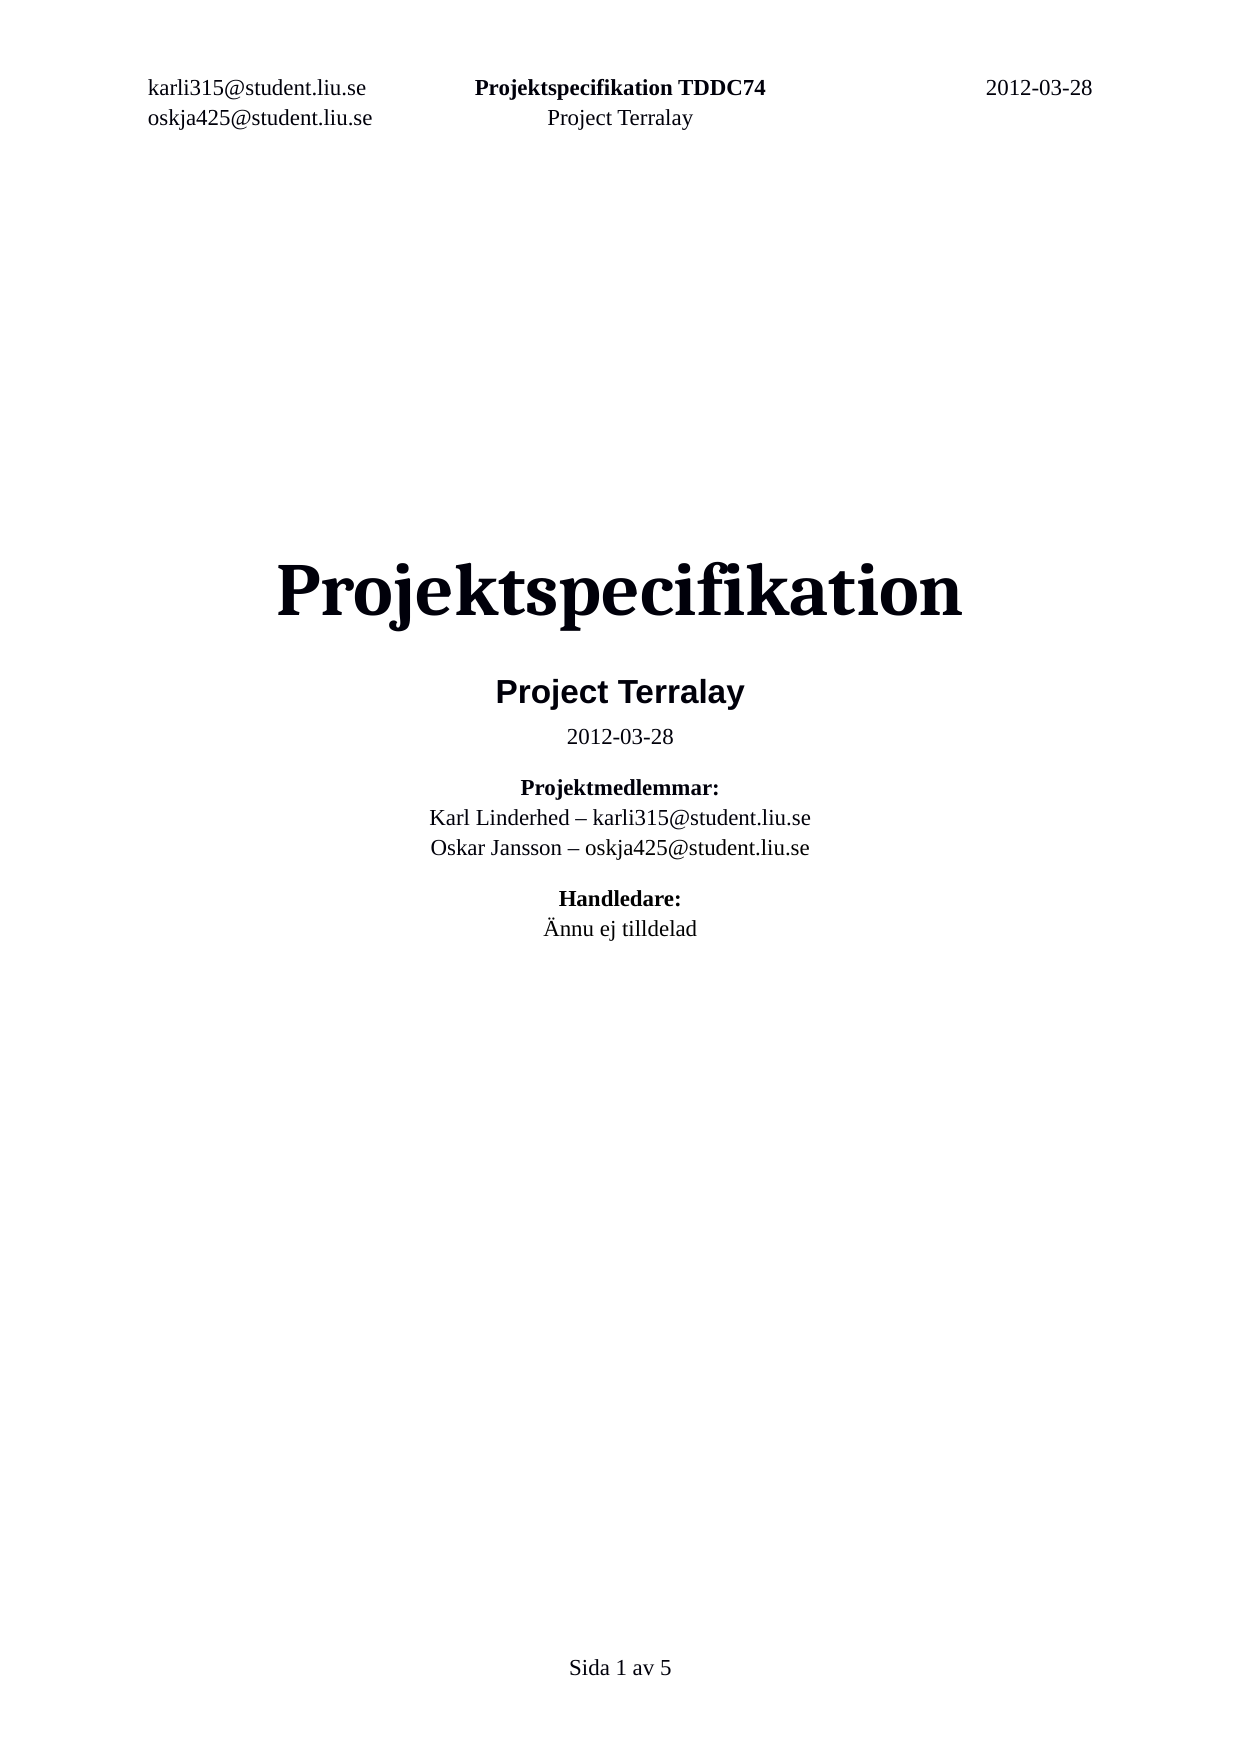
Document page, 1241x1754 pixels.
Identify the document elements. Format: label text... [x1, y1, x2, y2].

text 2012-03-28 [148, 723, 1093, 749]
subtitle Project Terralay [148, 672, 1093, 711]
text Handledare: Ännu ej tilldelad [148, 885, 1093, 942]
title Projektspecifikation [148, 548, 1093, 634]
text Projektmedlemmar: Karl Linderhed – karli315@student.liu.se Oskar Jansson – oskja425@student.liu.se [148, 774, 1093, 861]
